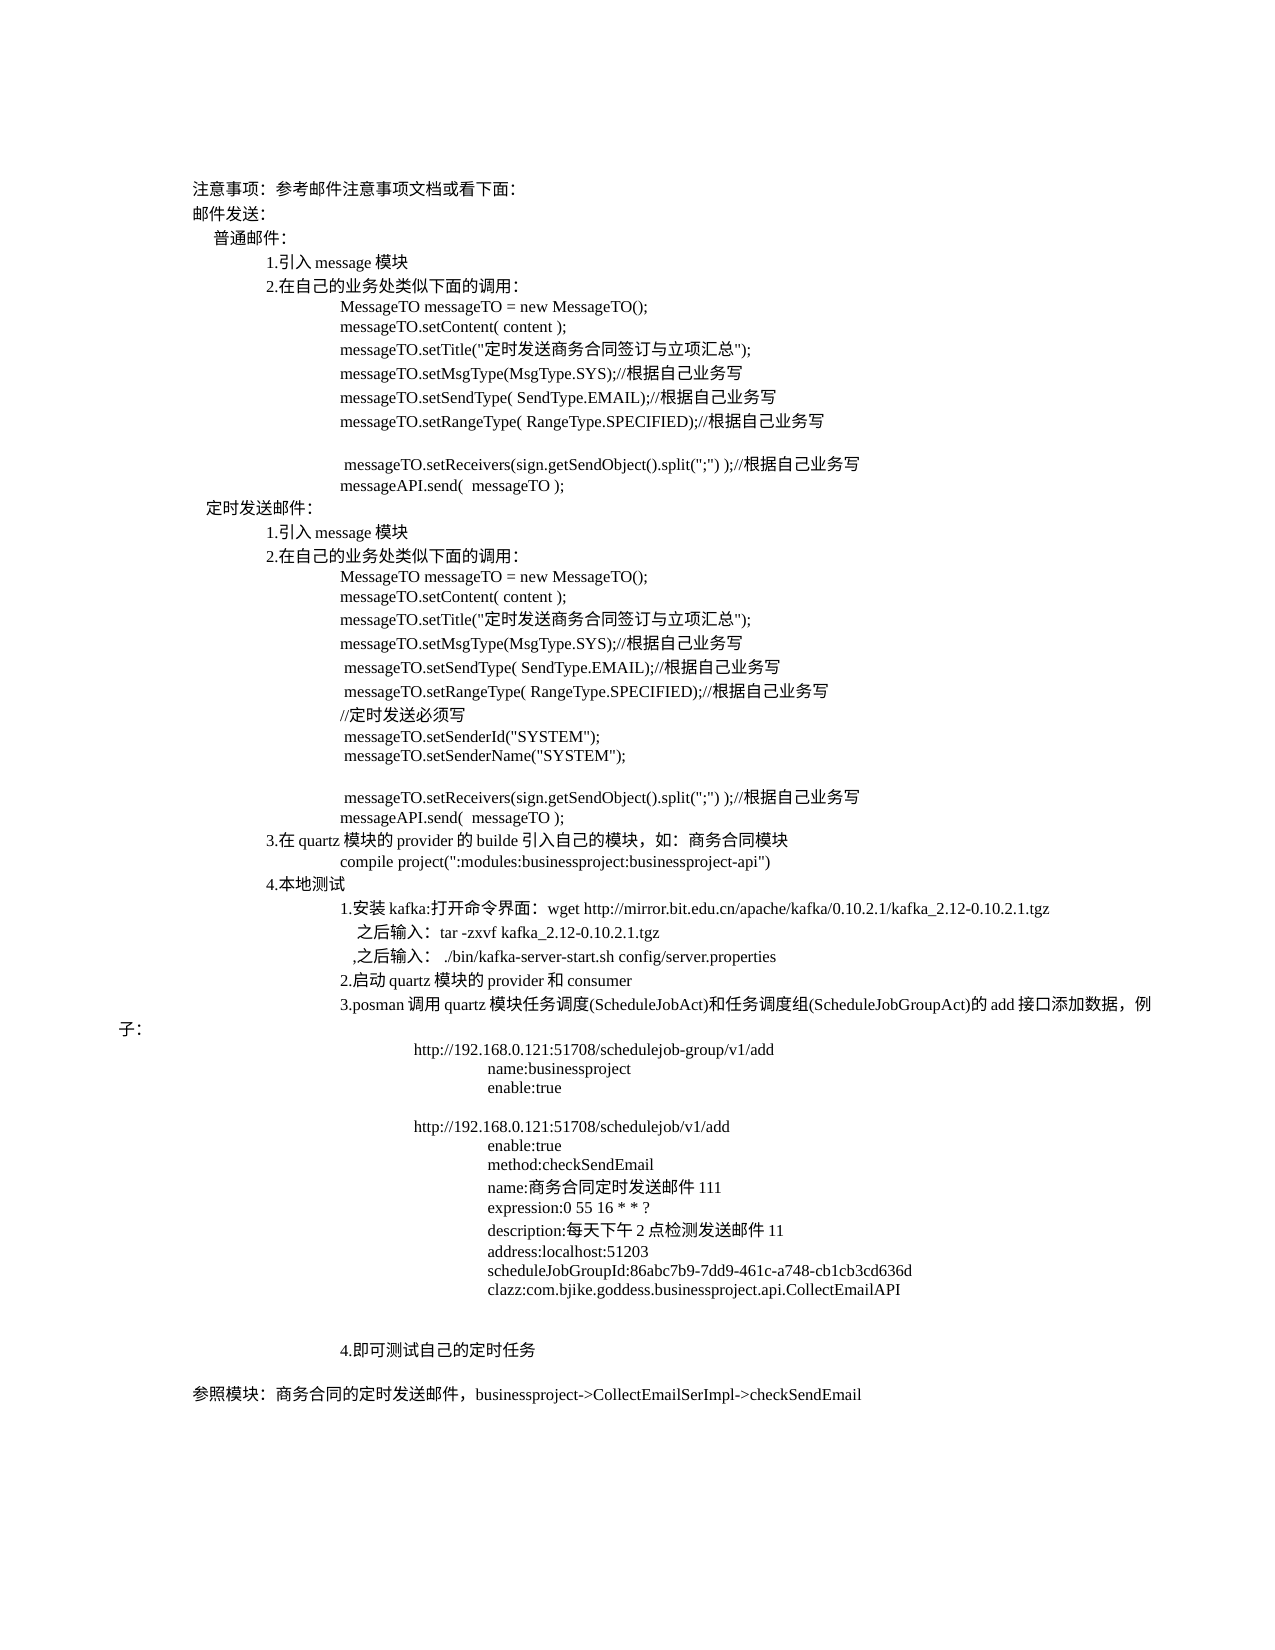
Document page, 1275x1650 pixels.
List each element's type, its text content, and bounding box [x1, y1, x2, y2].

text 1.引入message模块 [118, 519, 1157, 543]
text messageAPI.send( messageTO ); [118, 476, 1157, 495]
text 邮件发送： [118, 201, 1157, 225]
text 2.在自己的业务处类似下面的调用： [118, 273, 1157, 297]
text http://192.168.0.121:51708/schedulejob-group/v1/add [118, 1040, 1157, 1059]
text //定时发送必须写 [118, 702, 1157, 726]
text 参照模块：商务合同的定时发送邮件，businessproject->CollectEmailSerImpl->checkSendEmail [118, 1381, 1157, 1405]
text messageTO.setSenderId("SYSTEM"); [118, 726, 1157, 746]
text messageTO.setReceivers(sign.getSendObject().split(";") );//根据自己业务写 [118, 451, 1157, 476]
text messageTO.setRangeType( RangeType.SPECIFIED);//根据自己业务写 [118, 678, 1157, 702]
text messageTO.setContent( content ); [118, 586, 1157, 606]
text messageTO.setRangeType( RangeType.SPECIFIED);//根据自己业务写 [118, 408, 1157, 432]
text scheduleJobGroupId:86abc7b9-7dd9-461c-a748-cb1cb3cd636d [118, 1261, 1157, 1280]
text 定时发送邮件： [118, 495, 1157, 519]
text http://192.168.0.121:51708/schedulejob/v1/add [118, 1116, 1157, 1136]
text 4.即可测试自己的定时任务 [118, 1337, 1157, 1361]
text name:businessproject [118, 1059, 1157, 1078]
text ,之后输入： ./bin/kafka-server-start.sh config/server.properties [118, 943, 1157, 967]
text 3.posman调用quartz模块任务调度(ScheduleJobAct)和任务调度组(ScheduleJobGroupAct)的add接口添加数据，例子： [118, 991, 1157, 1040]
text MessageTO messageTO = new MessageTO(); [118, 297, 1157, 316]
text messageTO.setTitle("定时发送商务合同签订与立项汇总"); [118, 606, 1157, 630]
text messageTO.setSenderName("SYSTEM"); [118, 746, 1157, 765]
text 1.引入message模块 [118, 249, 1157, 273]
text expression:0 55 16 * * ? [118, 1198, 1157, 1217]
text messageTO.setMsgType(MsgType.SYS);//根据自己业务写 [118, 630, 1157, 654]
text 2.启动quartz模块的provider和consumer [118, 967, 1157, 991]
text 2.在自己的业务处类似下面的调用： [118, 543, 1157, 567]
text 4.本地测试 [118, 871, 1157, 895]
text messageAPI.send( messageTO ); [118, 808, 1157, 827]
text clazz:com.bjike.goddess.businessproject.api.CollectEmailAPI [118, 1280, 1157, 1299]
text 注意事项：参考邮件注意事项文档或看下面： [118, 176, 1157, 201]
text name:商务合同定时发送邮件111 [118, 1174, 1157, 1198]
text 普通邮件： [118, 225, 1157, 249]
text messageTO.setSendType( SendType.EMAIL);//根据自己业务写 [118, 384, 1157, 408]
text MessageTO messageTO = new MessageTO(); [118, 567, 1157, 586]
text description:每天下午2点检测发送邮件11 [118, 1217, 1157, 1241]
text compile project(":modules:businessproject:businessproject-api") [118, 851, 1157, 871]
text messageTO.setSendType( SendType.EMAIL);//根据自己业务写 [118, 654, 1157, 678]
text messageTO.setTitle("定时发送商务合同签订与立项汇总"); [118, 336, 1157, 360]
text address:localhost:51203 [118, 1241, 1157, 1261]
text 3.在quartz模块的provider的builde引入自己的模块，如：商务合同模块 [118, 827, 1157, 851]
text messageTO.setReceivers(sign.getSendObject().split(";") );//根据自己业务写 [118, 784, 1157, 808]
text enable:true [118, 1136, 1157, 1155]
text method:checkSendEmail [118, 1155, 1157, 1174]
text messageTO.setContent( content ); [118, 316, 1157, 336]
text enable:true [118, 1078, 1157, 1097]
text messageTO.setMsgType(MsgType.SYS);//根据自己业务写 [118, 360, 1157, 384]
text 之后输入：tar -zxvf kafka_2.12-0.10.2.1.tgz [118, 919, 1157, 943]
text 1.安装kafka:打开命令界面：wget http://mirror.bit.edu.cn/apache/kafka/0.10.2.1/kafka_2.12-0.10.2.1.tgz [118, 895, 1157, 919]
